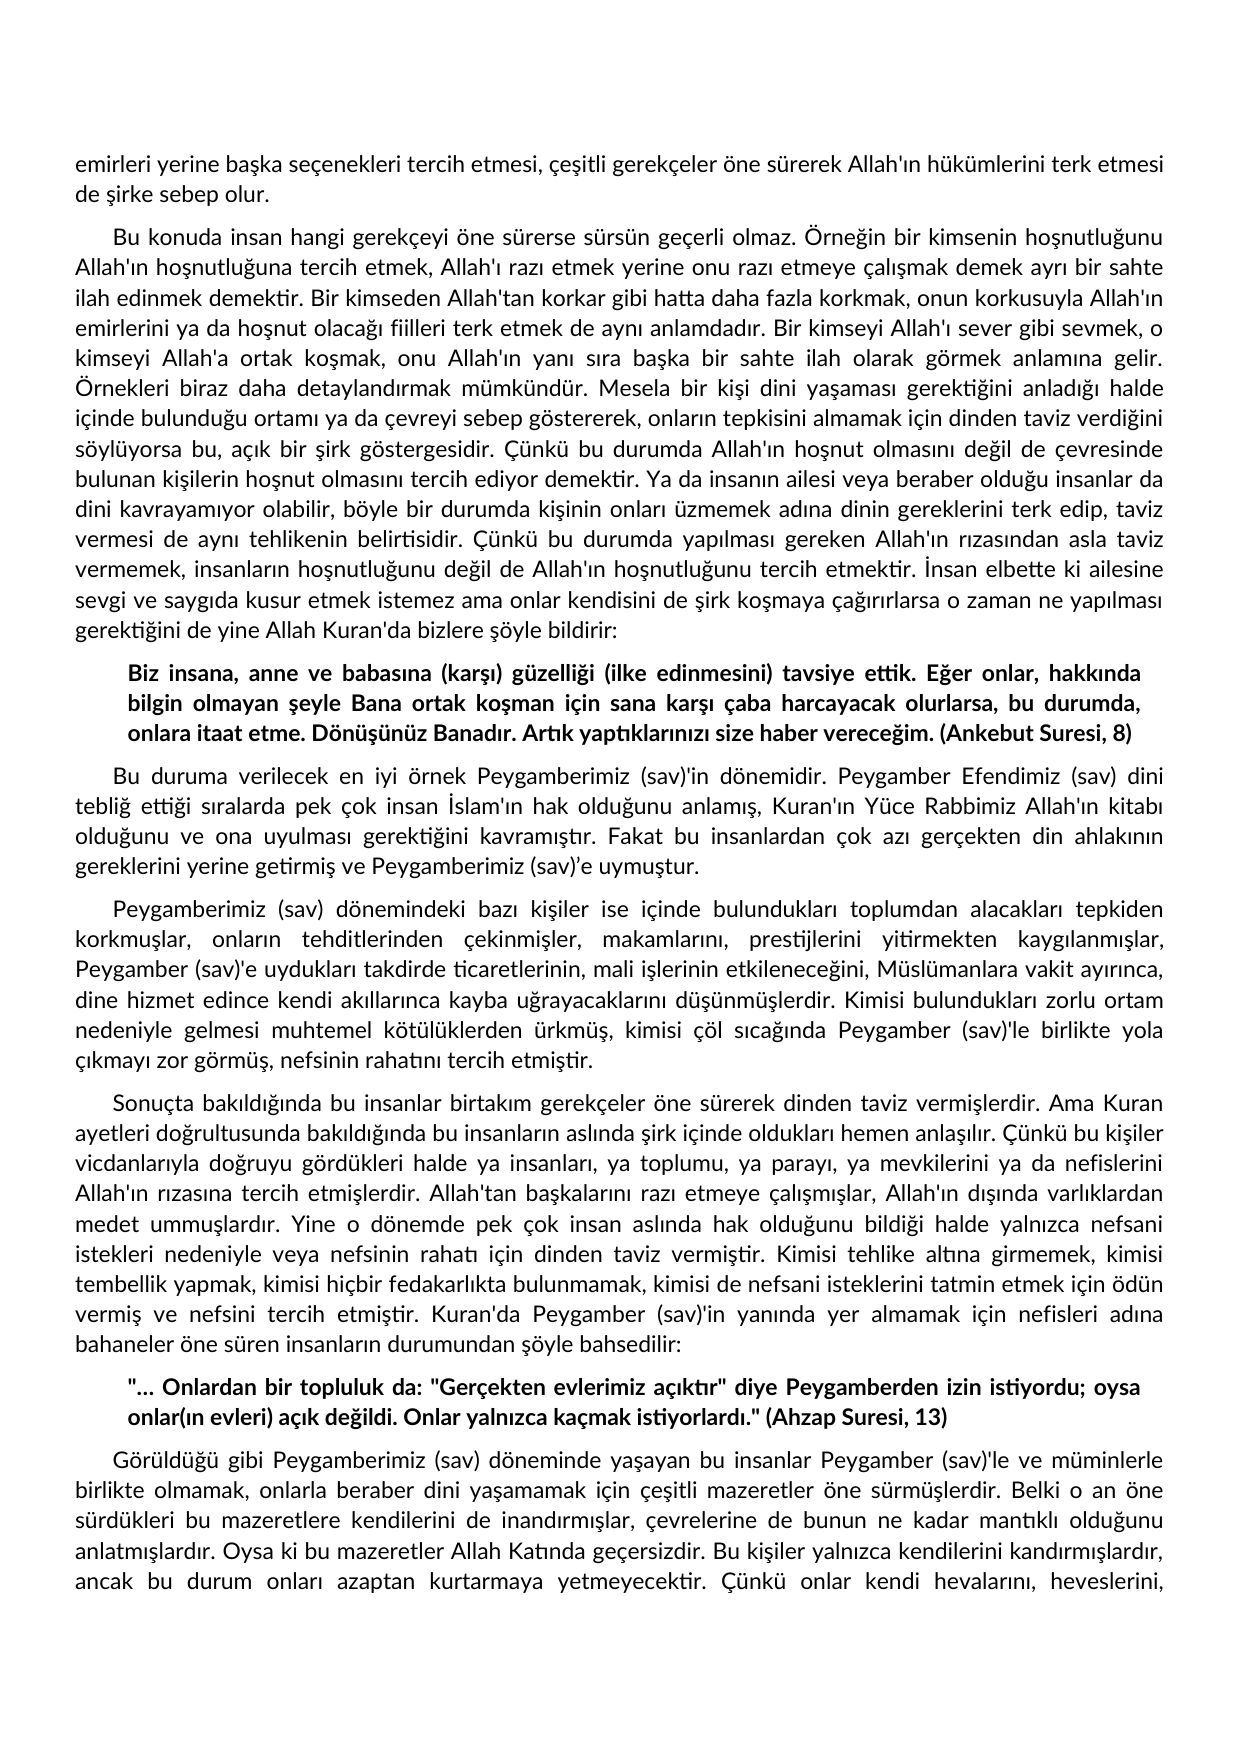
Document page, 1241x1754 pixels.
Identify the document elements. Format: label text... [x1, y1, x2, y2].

text Bu konuda insan hangi gerekçeyi öne sürerse sürsün geçerli olmaz. Örneğin bir kimsenin hoşnutluğunu Allah'ın hoşnutluğuna tercih etmek, Allah'ı razı etmek yerine onu razı etmeye çalışmak demek ayrı bir sahte ilah edinmek demektir. Bir kimseden Allah'tan korkar gibi hatta daha fazla korkmak, onun korkusuyla Allah'ın emirlerini ya da hoşnut olacağı fiilleri terk etmek de aynı anlamdadır. Bir kimseyi Allah'ı sever gibi sevmek, o kimseyi Allah'a ortak koşmak, onu Allah'ın yanı sıra başka bir sahte ilah olarak görmek anlamına gelir. Örnekleri biraz daha detaylandırmak mümkündür. Mesela bir kişi dini yaşaması gerektiğini anladığı halde içinde bulunduğu ortamı ya da çevreyi sebep göstererek, onların tepkisini almamak için dinden taviz verdiğini söylüyorsa bu, açık bir şirk göstergesidir. Çünkü bu durumda Allah'ın hoşnut olmasını değil de çevresinde bulunan kişilerin hoşnut olmasını tercih ediyor demektir. Ya da insanın ailesi veya beraber olduğu insanlar da dini kavrayamıyor olabilir, böyle bir durumda kişinin onları üzmemek adına dinin gereklerini terk edip, taviz vermesi de aynı tehlikenin belirtisidir. Çünkü bu durumda yapılması gereken Allah'ın rızasından asla taviz vermemek, insanların hoşnutluğunu değil de Allah'ın hoşnutluğunu tercih etmektir. İnsan elbette ki ailesine sevgi ve saygıda kusur etmek istemez ama onlar kendisini de şirk koşmaya çağırırlarsa o zaman ne yapılması gerektiğini de yine Allah Kuran'da bizlere şöyle bildirir: [75, 223, 1165, 643]
text Sonuçta bakıldığında bu insanlar birtakım gerekçeler öne sürerek dinden taviz vermişlerdir. Ama Kuran ayetleri doğrultusunda bakıldığında bu insanların aslında şirk içinde oldukları hemen anlaşılır. Çünkü bu kişiler vicdanlarıyla doğruyu gördükleri halde ya insanları, ya toplumu, ya parayı, ya mevkilerini ya da nefislerini Allah'ın rızasına tercih etmişlerdir. Allah'tan başkalarını razı etmeye çalışmışlar, Allah'ın dışında varlıklardan medet ummuşlardır. Yine o dönemde pek çok insan aslında hak olduğunu bildiği halde yalnızca nefsani istekleri nedeniyle veya nefsinin rahatı için dinden taviz vermiştir. Kimisi tehlike altına girmemek, kimisi tembellik yapmak, kimisi hiçbir fedakarlıkta bulunmamak, kimisi de nefsani isteklerini tatmin etmek için ödün vermiş ve nefsini tercih etmiştir. Kuran'da Peygamber (sav)'in yanında yer almamak için nefisleri adına bahaneler öne süren insanların durumundan şöyle bahsedilir: [75, 1088, 1165, 1358]
text emirleri yerine başka seçenekleri tercih etmesi, çeşitli gerekçeler öne sürerek Allah'ın hükümlerini terk etmesi de şirke sebep olur. [75, 150, 1165, 208]
text Görüldüğü gibi Peygamberimiz (sav) döneminde yaşayan bu insanlar Peygamber (sav)'le ve müminlerle birlikte olmamak, onlarla beraber dini yaşamamak için çeşitli mazeretler öne sürmüşlerdir. Belki o an öne sürdükleri bu mazeretlere kendilerini de inandırmışlar, çevrelerine de bunun ne kadar mantıklı olduğunu anlatmışlardır. Oysa ki bu mazeretler Allah Katında geçersizdir. Bu kişiler yalnızca kendilerini kandırmışlardır, ancak bu durum onları azaptan kurtarmaya yetmeyecektir. Çünkü onlar kendi hevalarını, heveslerini, [75, 1446, 1165, 1594]
text "… Onlardan bir topluluk da: "Gerçekten evlerimiz açıktır" diye Peygamberden izin istiyordu; oysa onlar(ın evleri) açık değildi. Onlar yalnızca kaçmak istiyorlardı." (Ahzap Suresi, 13) [127, 1373, 1143, 1431]
text Bu duruma verilecek en iyi örnek Peygamberimiz (sav)'in dönemidir. Peygamber Efendimiz (sav) dini tebliğ ettiği sıralarda pek çok insan İslam'ın hak olduğunu anlamış, Kuran'ın Yüce Rabbimiz Allah'ın kitabı olduğunu ve ona uyulması gerektiğini kavramıştır. Fakat bu insanlardan çok azı gerçekten din ahlakının gereklerini yerine getirmiş ve Peygamberimiz (sav)’e uymuştur. [75, 761, 1165, 879]
text Peygamberimiz (sav) dönemindeki bazı kişiler ise içinde bulundukları toplumdan alacakları tepkiden korkmuşlar, onların tehditlerinden çekinmişler, makamlarını, prestijlerini yitirmekten kaygılanmışlar, Peygamber (sav)'e uydukları takdirde ticaretlerinin, mali işlerinin etkileneceğini, Müslümanlara vakit ayırınca, dine hizmet edince kendi akıllarınca kayba uğrayacaklarını düşünmüşlerdir. Kimisi bulundukları zorlu ortam nedeniyle gelmesi muhtemel kötülüklerden ürkmüş, kimisi çöl sıcağında Peygamber (sav)'le birlikte yola çıkmayı zor görmüş, nefsinin rahatını tercih etmiştir. [75, 895, 1165, 1073]
text Biz insana, anne ve babasına (karşı) güzelliği (ilke edinmesini) tavsiye ettik. Eğer onlar, hakkında bilgin olmayan şeyle Bana ortak koşman için sana karşı çaba harcayacak olurlarsa, bu durumda, onlara itaat etme. Dönüşünüz Banadır. Artık yaptıklarınızı size haber vereceğim. (Ankebut Suresi, 8) [127, 658, 1143, 746]
